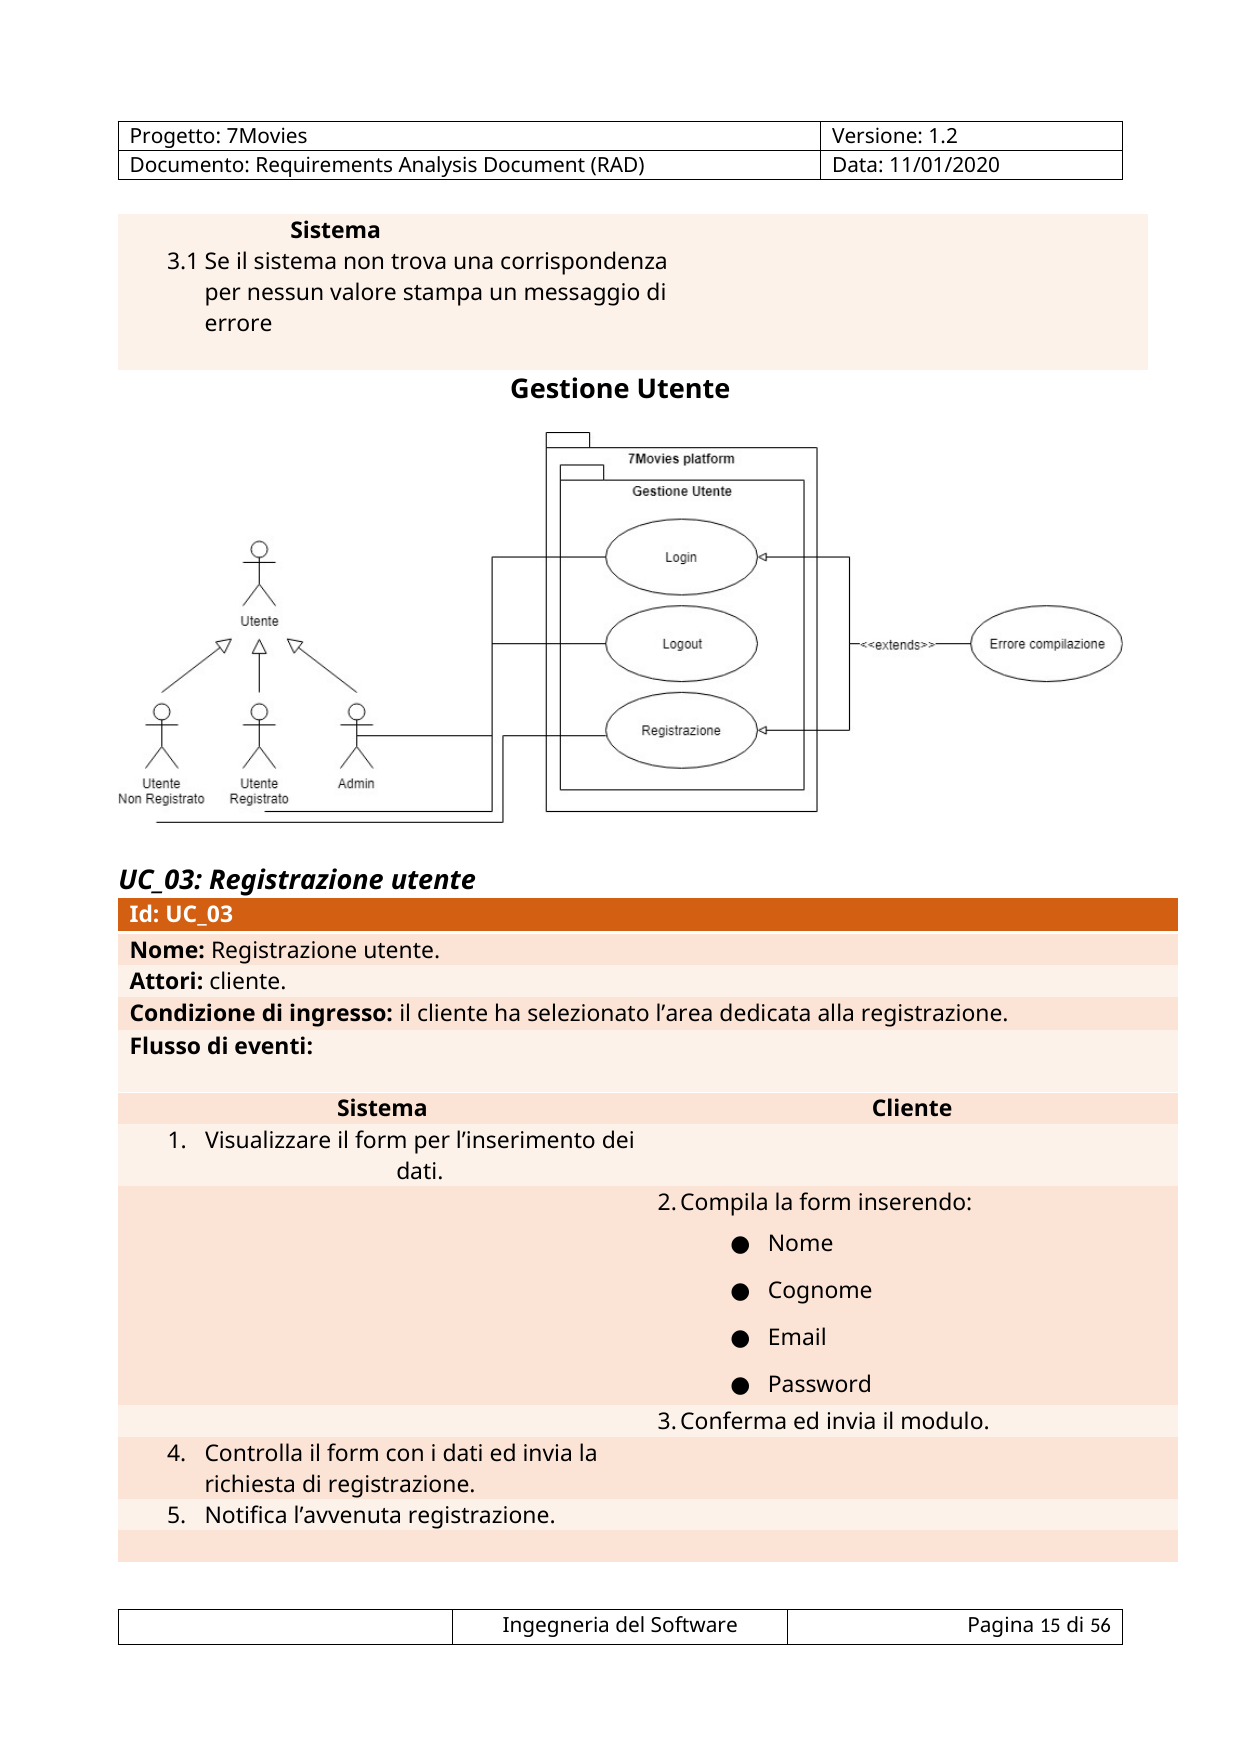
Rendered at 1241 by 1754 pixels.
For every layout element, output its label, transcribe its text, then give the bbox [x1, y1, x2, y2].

text UC_03: Registrazione utente [118, 861, 1122, 898]
table_cell Conferma ed invia il modulo. [646, 1405, 1178, 1437]
table_cell Condizione di ingresso: il cliente ha selezionato l’area dedicata alla registrazione. [118, 997, 1178, 1030]
table_cell [646, 1124, 1178, 1186]
table_cell Visualizzare il form per l’inserimento dei dati. [118, 1124, 646, 1186]
table_cell Attori: cliente. [118, 965, 1178, 997]
table_cell Sistema [118, 1093, 646, 1124]
table_cell [646, 1437, 1178, 1499]
picture [118, 432, 1123, 824]
table_header Id: UC_03 [118, 898, 1178, 931]
table_cell [646, 1530, 1178, 1562]
table_cell Eccezioni e varianti: Sistema Se il sistema non trova una corrispondenza per nessun valore stampa un messaggio di errore [118, 214, 1148, 370]
table_cell [118, 1186, 646, 1405]
table_cell Flusso di eventi: [118, 1030, 646, 1092]
table_cell Cliente [646, 1093, 1178, 1124]
table_cell Notifica l’avvenuta registrazione. [118, 1499, 646, 1530]
table_cell [646, 1030, 1178, 1092]
text Gestione Utente [118, 370, 1122, 432]
table_cell Compila la form inserendo: Nome Cognome Email Password [646, 1186, 1178, 1405]
table_cell [118, 1405, 646, 1437]
table_cell [646, 1499, 1178, 1530]
table_cell [118, 1530, 646, 1562]
table_cell Nome: Registrazione utente. [118, 934, 1178, 965]
table_cell Controlla il form con i dati ed invia la richiesta di registrazione. [118, 1437, 646, 1499]
